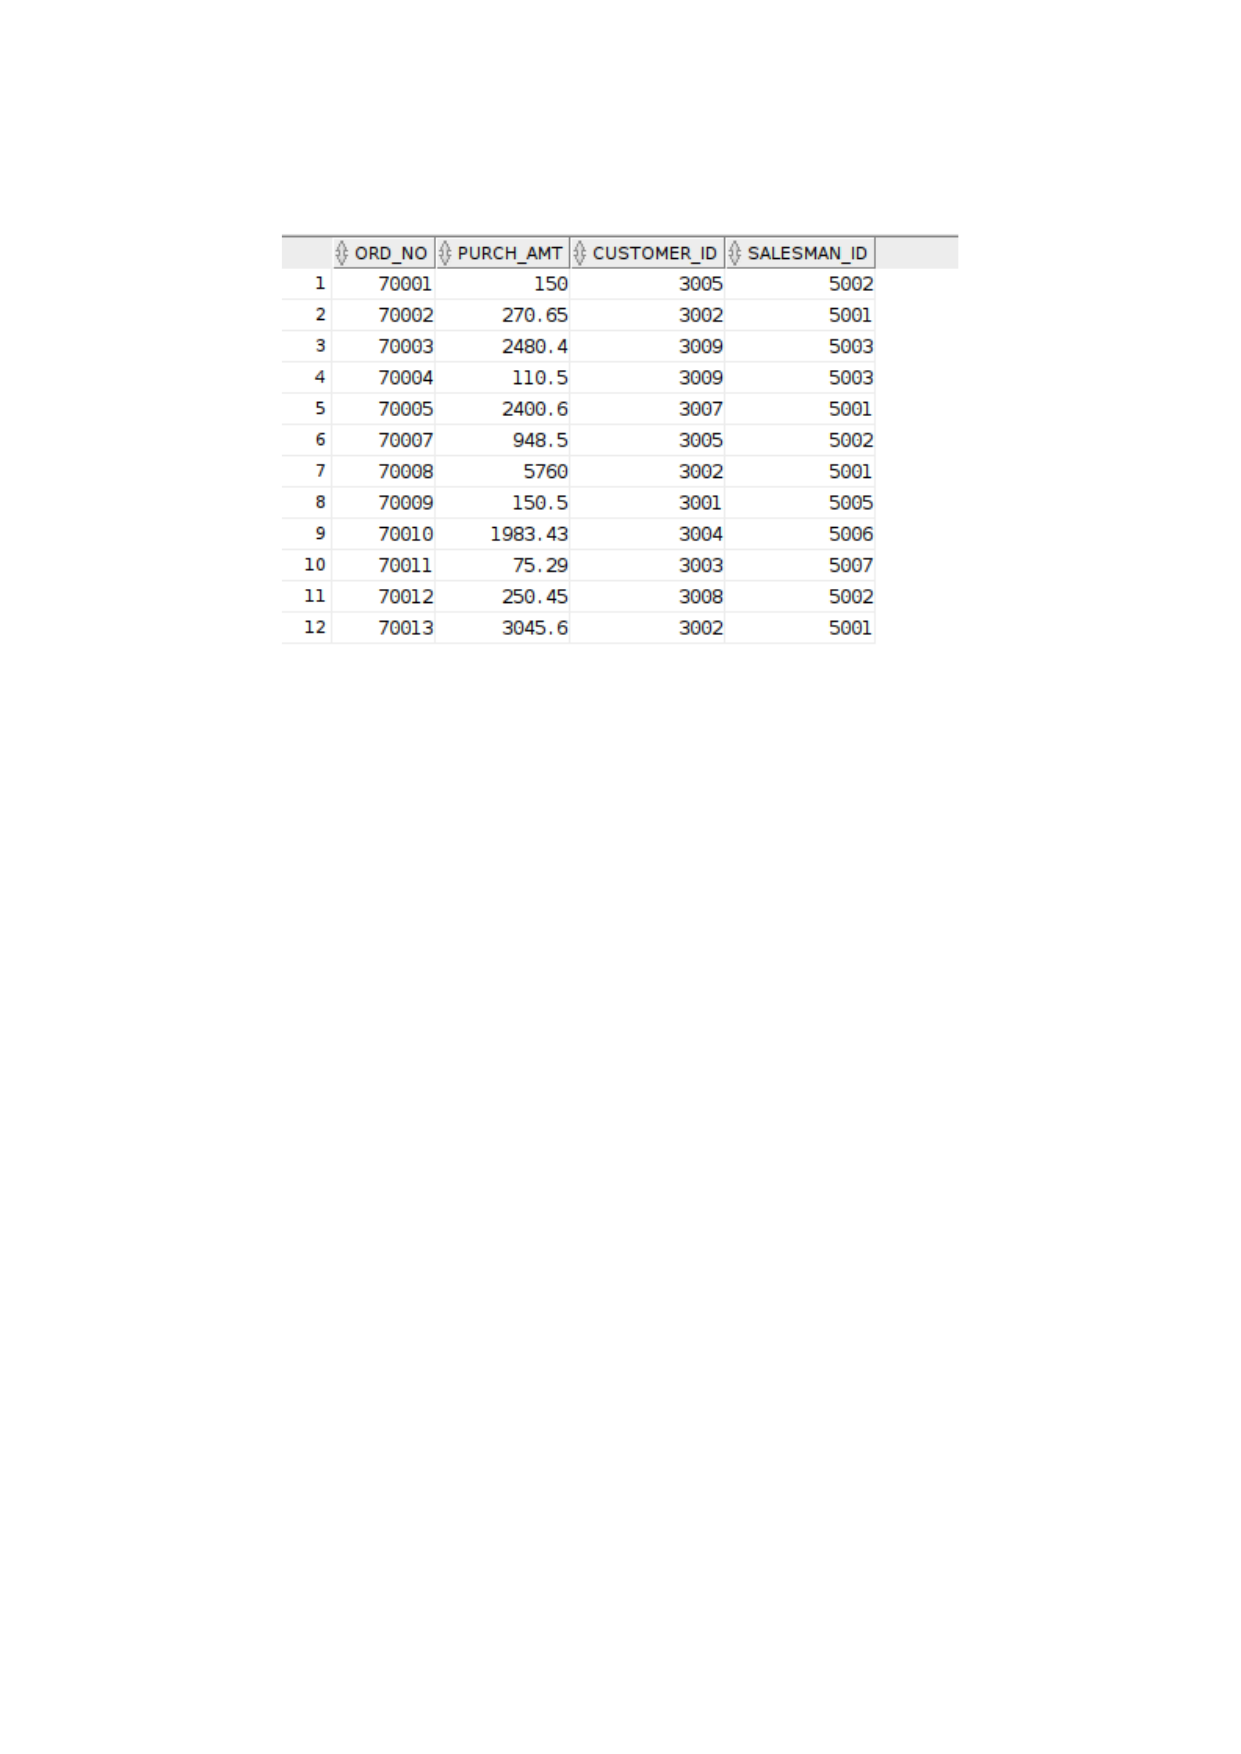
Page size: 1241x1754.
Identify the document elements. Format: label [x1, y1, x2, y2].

picture [281, 233, 959, 674]
